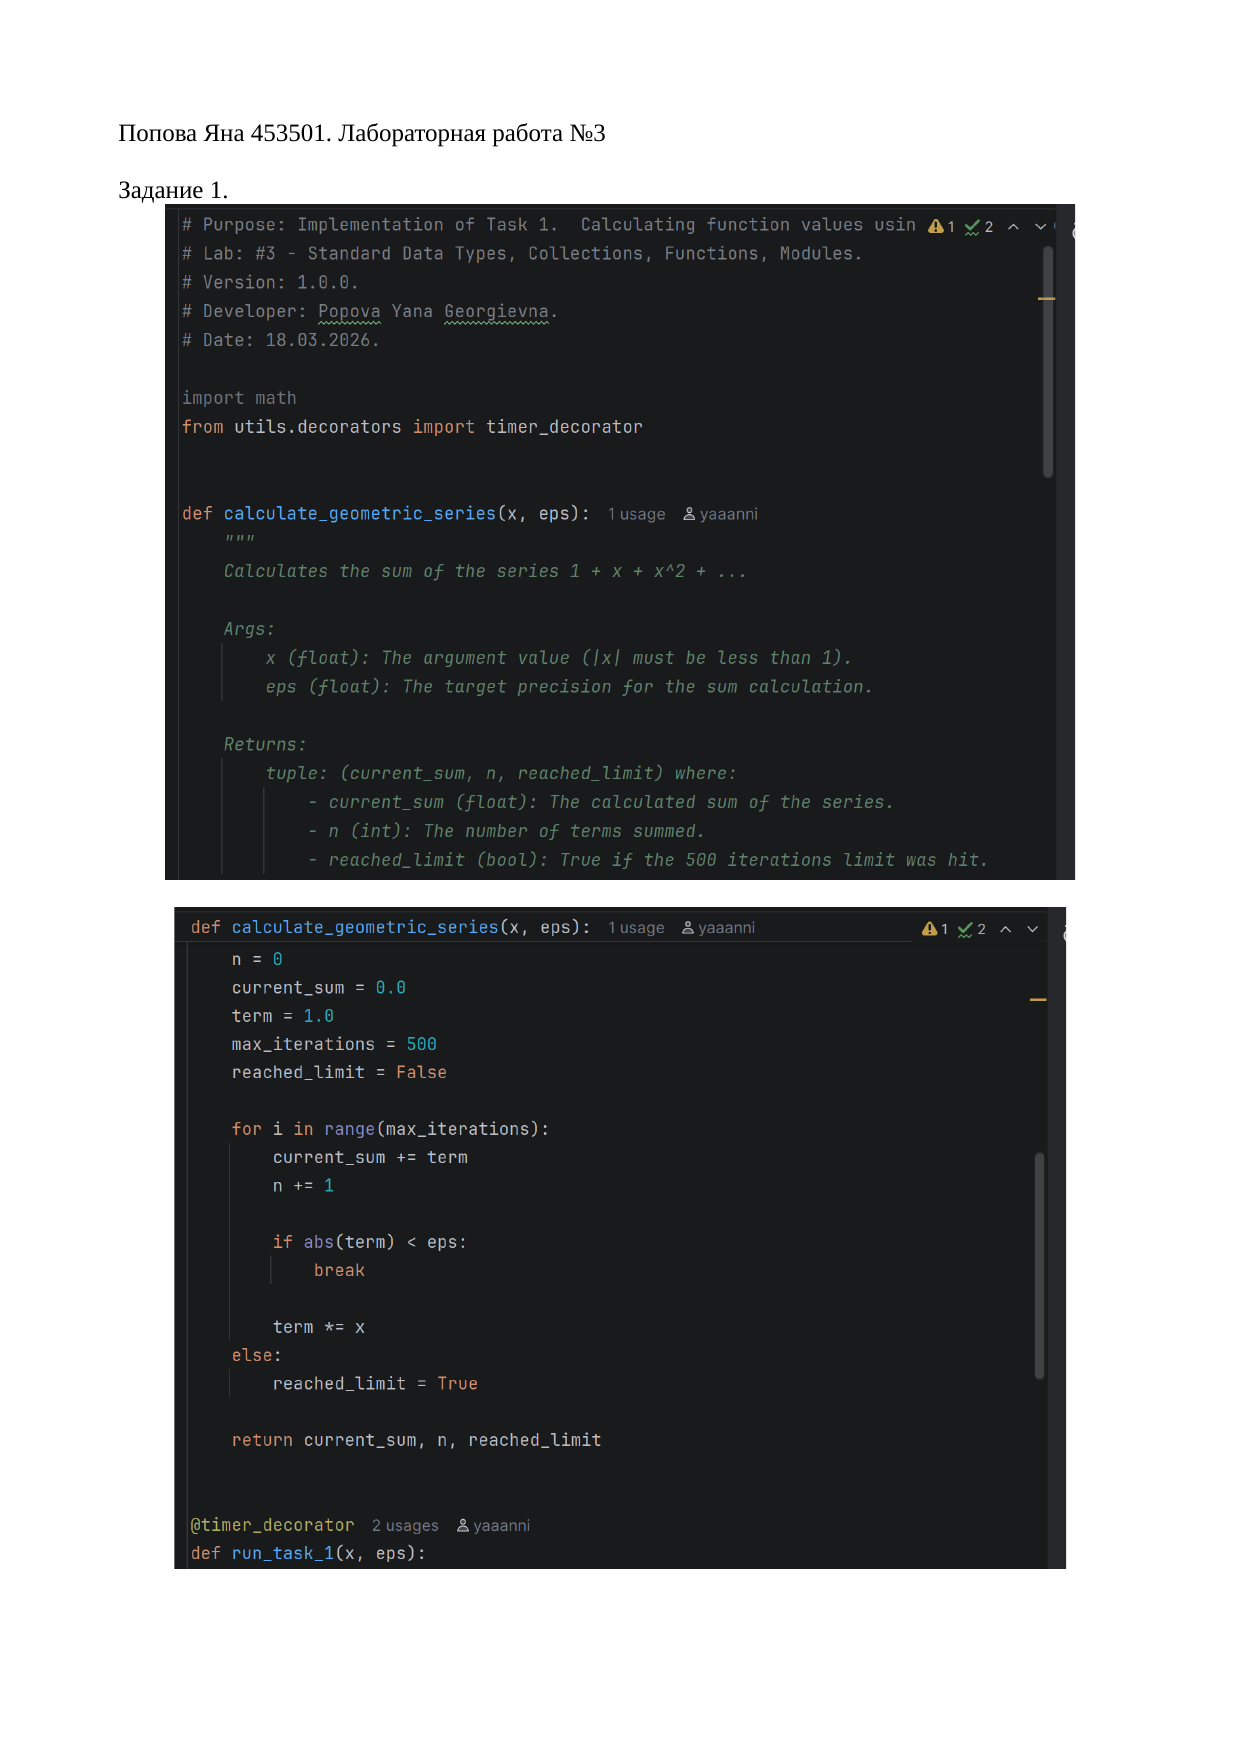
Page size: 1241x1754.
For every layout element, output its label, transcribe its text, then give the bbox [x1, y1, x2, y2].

picture [174, 907, 1067, 1569]
picture [165, 204, 1076, 880]
text Задание 1. [118, 176, 1122, 204]
text Попова Яна 453501. Лабораторная работа №3 [118, 118, 1122, 147]
